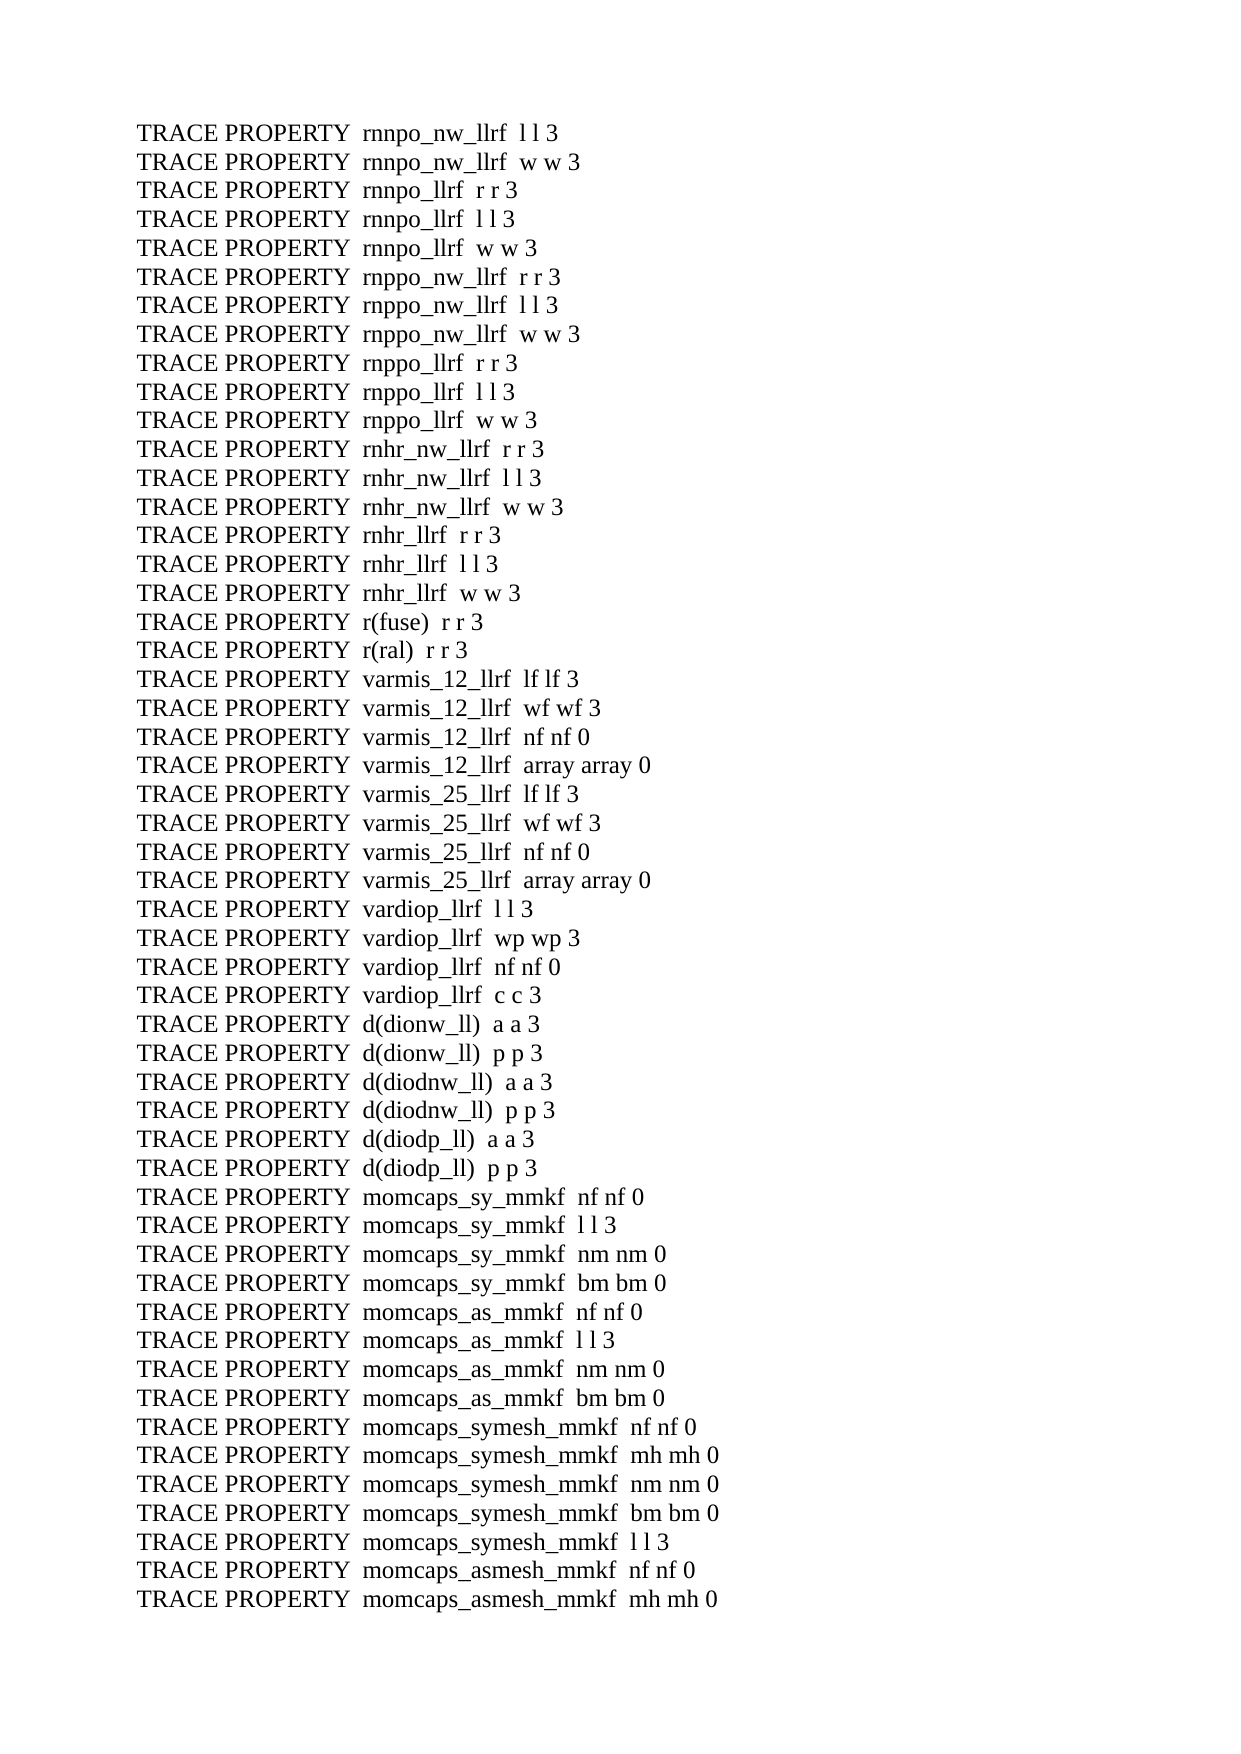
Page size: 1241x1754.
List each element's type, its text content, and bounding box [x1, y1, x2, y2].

text TRACE PROPERTY rnnpo_llrf r r 3 [118, 176, 1122, 204]
text TRACE PROPERTY rnhr_nw_llrf l l 3 [118, 463, 1122, 492]
text TRACE PROPERTY rnhr_llrf r r 3 [118, 521, 1122, 549]
text TRACE PROPERTY momcaps_symesh_mmkf nm nm 0 [118, 1469, 1122, 1498]
text TRACE PROPERTY momcaps_as_mmkf nm nm 0 [118, 1354, 1122, 1383]
text TRACE PROPERTY momcaps_as_mmkf bm bm 0 [118, 1383, 1122, 1412]
text TRACE PROPERTY rnppo_nw_llrf w w 3 [118, 319, 1122, 348]
text TRACE PROPERTY momcaps_symesh_mmkf mh mh 0 [118, 1441, 1122, 1469]
text TRACE PROPERTY d(diodnw_ll) p p 3 [118, 1096, 1122, 1124]
text TRACE PROPERTY rnppo_llrf w w 3 [118, 406, 1122, 434]
text TRACE PROPERTY varmis_25_llrf lf lf 3 [118, 779, 1122, 808]
text TRACE PROPERTY varmis_25_llrf wf wf 3 [118, 808, 1122, 837]
text TRACE PROPERTY momcaps_symesh_mmkf bm bm 0 [118, 1498, 1122, 1527]
text TRACE PROPERTY momcaps_as_mmkf l l 3 [118, 1326, 1122, 1354]
text TRACE PROPERTY rnhr_llrf l l 3 [118, 549, 1122, 578]
text TRACE PROPERTY rnnpo_llrf l l 3 [118, 204, 1122, 233]
text TRACE PROPERTY varmis_12_llrf wf wf 3 [118, 693, 1122, 722]
text TRACE PROPERTY momcaps_symesh_mmkf nf nf 0 [118, 1412, 1122, 1441]
text TRACE PROPERTY d(diodnw_ll) a a 3 [118, 1067, 1122, 1096]
text TRACE PROPERTY varmis_12_llrf nf nf 0 [118, 722, 1122, 751]
text TRACE PROPERTY momcaps_symesh_mmkf l l 3 [118, 1527, 1122, 1556]
text TRACE PROPERTY vardiop_llrf l l 3 [118, 894, 1122, 923]
text TRACE PROPERTY varmis_12_llrf lf lf 3 [118, 664, 1122, 693]
text TRACE PROPERTY d(dionw_ll) a a 3 [118, 1009, 1122, 1038]
text TRACE PROPERTY rnppo_llrf r r 3 [118, 348, 1122, 377]
text TRACE PROPERTY d(diodp_ll) a a 3 [118, 1124, 1122, 1153]
text TRACE PROPERTY rnhr_nw_llrf w w 3 [118, 492, 1122, 521]
text TRACE PROPERTY rnnpo_llrf w w 3 [118, 233, 1122, 262]
text TRACE PROPERTY rnppo_nw_llrf r r 3 [118, 262, 1122, 291]
text TRACE PROPERTY d(dionw_ll) p p 3 [118, 1038, 1122, 1067]
text TRACE PROPERTY momcaps_as_mmkf nf nf 0 [118, 1297, 1122, 1326]
text TRACE PROPERTY r(fuse) r r 3 [118, 607, 1122, 636]
text TRACE PROPERTY momcaps_asmesh_mmkf mh mh 0 [118, 1584, 1122, 1613]
text TRACE PROPERTY momcaps_asmesh_mmkf nf nf 0 [118, 1556, 1122, 1584]
text TRACE PROPERTY r(ral) r r 3 [118, 636, 1122, 664]
text TRACE PROPERTY vardiop_llrf c c 3 [118, 981, 1122, 1009]
text TRACE PROPERTY momcaps_sy_mmkf bm bm 0 [118, 1268, 1122, 1297]
text TRACE PROPERTY rnppo_nw_llrf l l 3 [118, 291, 1122, 319]
text TRACE PROPERTY momcaps_sy_mmkf nm nm 0 [118, 1239, 1122, 1268]
text TRACE PROPERTY vardiop_llrf wp wp 3 [118, 923, 1122, 952]
text TRACE PROPERTY momcaps_sy_mmkf l l 3 [118, 1211, 1122, 1239]
text TRACE PROPERTY vardiop_llrf nf nf 0 [118, 952, 1122, 981]
text TRACE PROPERTY rnhr_nw_llrf r r 3 [118, 434, 1122, 463]
text TRACE PROPERTY rnnpo_nw_llrf w w 3 [118, 147, 1122, 176]
text TRACE PROPERTY varmis_25_llrf nf nf 0 [118, 837, 1122, 866]
text TRACE PROPERTY rnppo_llrf l l 3 [118, 377, 1122, 406]
text TRACE PROPERTY d(diodp_ll) p p 3 [118, 1153, 1122, 1182]
text TRACE PROPERTY varmis_12_llrf array array 0 [118, 751, 1122, 779]
text TRACE PROPERTY rnhr_llrf w w 3 [118, 578, 1122, 607]
text TRACE PROPERTY rnnpo_nw_llrf l l 3 [118, 118, 1122, 147]
text TRACE PROPERTY momcaps_sy_mmkf nf nf 0 [118, 1182, 1122, 1211]
text TRACE PROPERTY varmis_25_llrf array array 0 [118, 866, 1122, 894]
